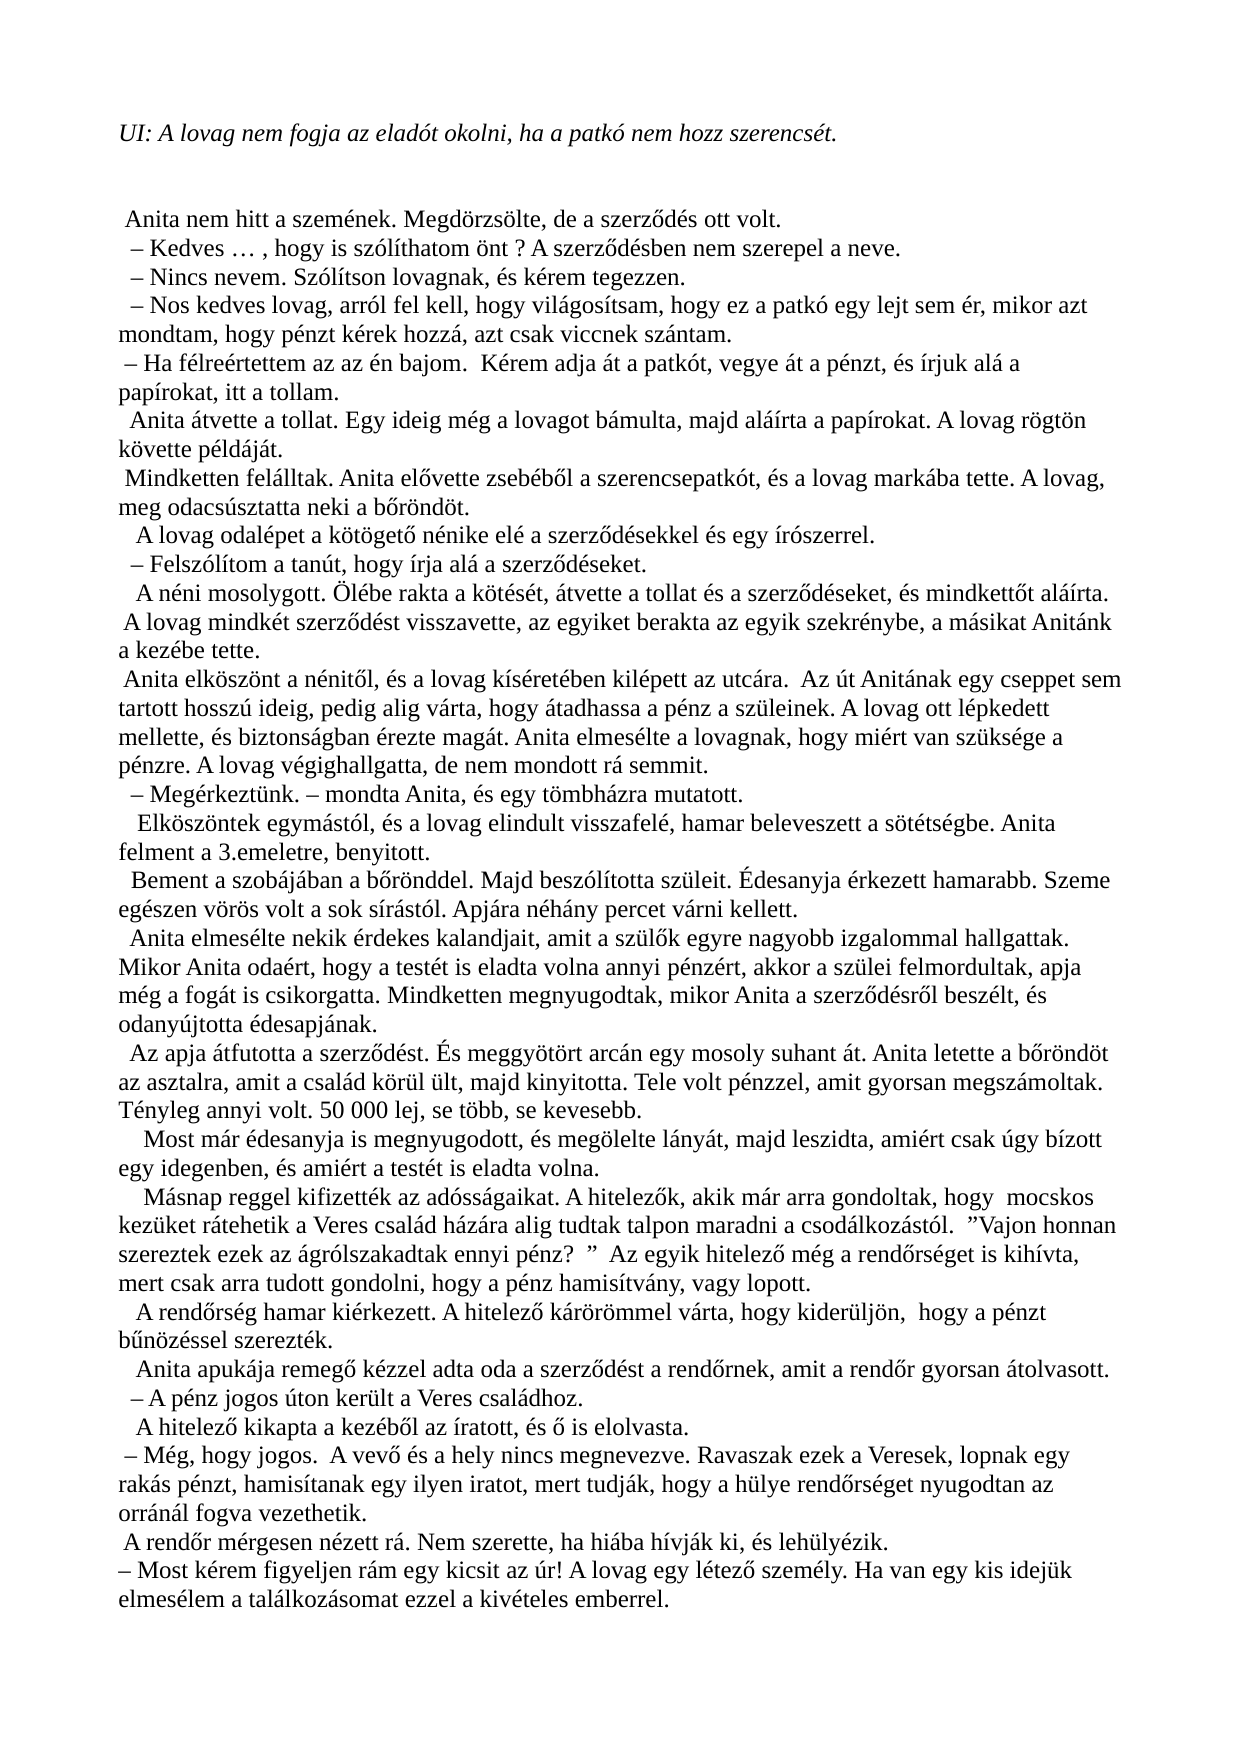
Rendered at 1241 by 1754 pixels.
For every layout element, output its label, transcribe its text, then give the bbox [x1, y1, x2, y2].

text A hitelező kikapta a kezéből az íratott, és ő is elolvasta. [118, 1412, 1122, 1441]
text Anita elmesélte nekik érdekes kalandjait, amit a szülők egyre nagyobb izgalommal hallgattak. Mikor Anita odaért, hogy a testét is eladta volna annyi pénzért, akkor a szülei felmordultak, apja még a fogát is csikorgatta. Mindketten megnyugodtak, mikor Anita a szerződésről beszélt, és odanyújtotta édesapjának. [118, 923, 1122, 1038]
text – Megérkeztünk. – mondta Anita, és egy tömbházra mutatott. [118, 779, 1122, 808]
text A rendőr mérgesen nézett rá. Nem szerette, ha hiába hívják ki, és lehülyézik. [118, 1527, 1122, 1556]
text Anita apukája remegő kézzel adta oda a szerződést a rendőrnek, amit a rendőr gyorsan átolvasott. [118, 1354, 1122, 1383]
text A lovag mindkét szerződést visszavette, az egyiket berakta az egyik szekrénybe, a másikat Anitánk a kezébe tette. [118, 607, 1122, 664]
text A lovag odalépet a kötögető nénike elé a szerződésekkel és egy írószerrel. [118, 521, 1122, 549]
text Anita nem hitt a szemének. Megdörzsölte, de a szerződés ott volt. [118, 204, 1122, 233]
text Másnap reggel kifizették az adósságaikat. A hitelezők, akik már arra gondoltak, hogy mocskos kezüket rátehetik a Veres család házára alig tudtak talpon maradni a csodálkozástól. ”Vajon honnan szereztek ezek az ágrólszakadtak ennyi pénz? ” Az egyik hitelező még a rendőrséget is kihívta, mert csak arra tudott gondolni, hogy a pénz hamisítvány, vagy lopott. [118, 1182, 1122, 1297]
text – Ha félreértettem az az én bajom. Kérem adja át a patkót, vegye át a pénzt, és írjuk alá a papírokat, itt a tollam. [118, 348, 1122, 406]
text – Kedves … , hogy is szólíthatom önt ? A szerződésben nem szerepel a neve. [118, 233, 1122, 262]
text Mindketten felálltak. Anita elővette zsebéből a szerencsepatkót, és a lovag markába tette. A lovag, meg odacsúsztatta neki a bőröndöt. [118, 463, 1122, 521]
text – Nincs nevem. Szólítson lovagnak, és kérem tegezzen. [118, 262, 1122, 291]
text Elköszöntek egymástól, és a lovag elindult visszafelé, hamar beleveszett a sötétségbe. Anita felment a 3.emeletre, benyitott. [118, 808, 1122, 866]
text – Most kérem figyeljen rám egy kicsit az úr! A lovag egy létező személy. Ha van egy kis idejük elmesélem a találkozásomat ezzel a kivételes emberrel. [118, 1556, 1122, 1613]
text Anita elköszönt a nénitől, és a lovag kíséretében kilépett az utcára. Az út Anitának egy cseppet sem tartott hosszú ideig, pedig alig várta, hogy átadhassa a pénz a szüleinek. A lovag ott lépkedett mellette, és biztonságban érezte magát. Anita elmesélte a lovagnak, hogy miért van szüksége a pénzre. A lovag végighallgatta, de nem mondott rá semmit. [118, 664, 1122, 779]
text – Még, hogy jogos. A vevő és a hely nincs megnevezve. Ravaszak ezek a Veresek, lopnak egy rakás pénzt, hamisítanak egy ilyen iratot, mert tudják, hogy a hülye rendőrséget nyugodtan az orránál fogva vezethetik. [118, 1441, 1122, 1527]
text Bement a szobájában a bőrönddel. Majd beszólította szüleit. Édesanyja érkezett hamarabb. Szeme egészen vörös volt a sok sírástól. Apjára néhány percet várni kellett. [118, 866, 1122, 923]
text UI: A lovag nem fogja az eladót okolni, ha a patkó nem hozz szerencsét. [118, 118, 1122, 147]
text – Felszólítom a tanút, hogy írja alá a szerződéseket. [118, 549, 1122, 578]
text – A pénz jogos úton került a Veres családhoz. [118, 1383, 1122, 1412]
text A néni mosolygott. Ölébe rakta a kötését, átvette a tollat és a szerződéseket, és mindkettőt aláírta. [118, 578, 1122, 607]
text Most már édesanyja is megnyugodott, és megölelte lányát, majd leszidta, amiért csak úgy bízott egy idegenben, és amiért a testét is eladta volna. [118, 1124, 1122, 1182]
text A rendőrség hamar kiérkezett. A hitelező kárörömmel várta, hogy kiderüljön, hogy a pénzt bűnözéssel szerezték. [118, 1297, 1122, 1354]
text Anita átvette a tollat. Egy ideig még a lovagot bámulta, majd aláírta a papírokat. A lovag rögtön követte példáját. [118, 406, 1122, 463]
text Az apja átfutotta a szerződést. És meggyötört arcán egy mosoly suhant át. Anita letette a bőröndöt az asztalra, amit a család körül ült, majd kinyitotta. Tele volt pénzzel, amit gyorsan megszámoltak. Tényleg annyi volt. 50 000 lej, se több, se kevesebb. [118, 1038, 1122, 1124]
text – Nos kedves lovag, arról fel kell, hogy világosítsam, hogy ez a patkó egy lejt sem ér, mikor azt mondtam, hogy pénzt kérek hozzá, azt csak viccnek szántam. [118, 291, 1122, 348]
